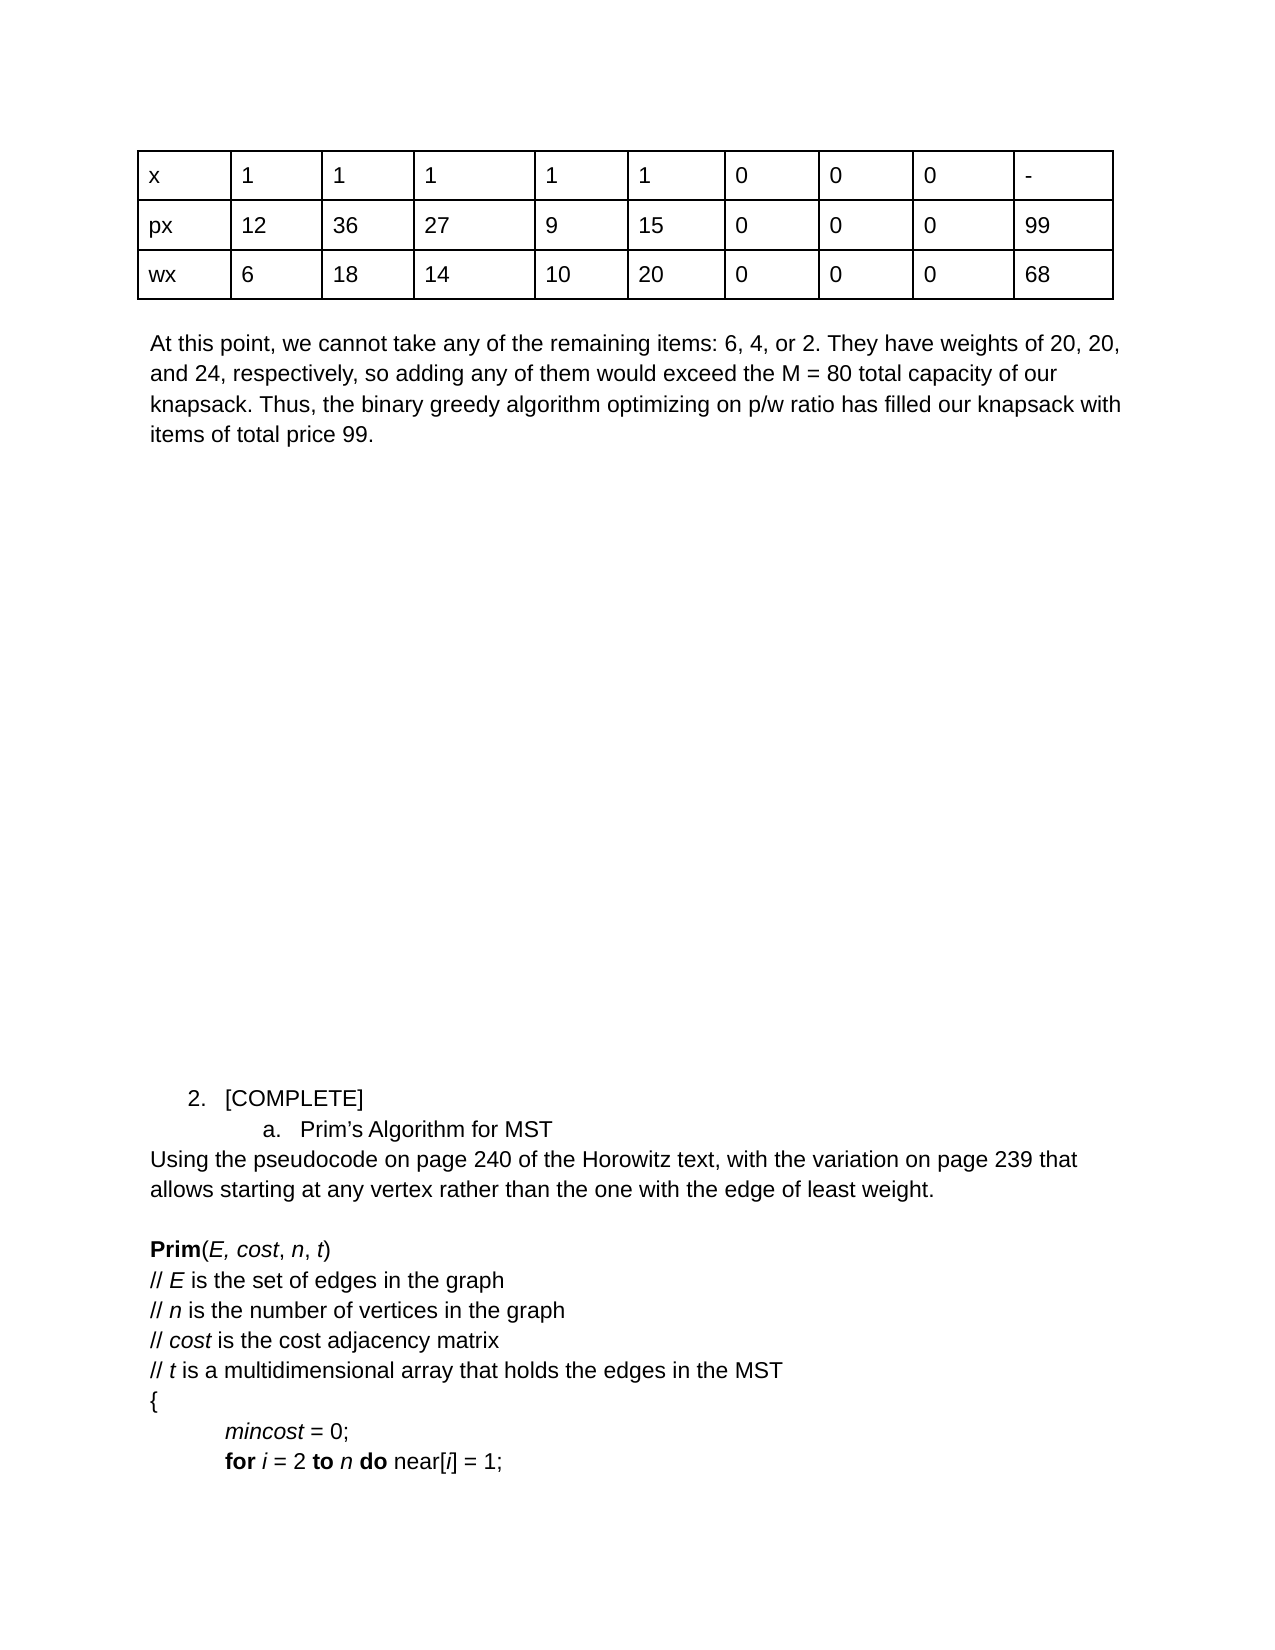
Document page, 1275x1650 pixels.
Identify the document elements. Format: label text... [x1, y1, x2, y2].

table_cell 0 [726, 251, 818, 298]
table_cell 9 [536, 201, 627, 248]
list [COMPLETE] [187, 1085, 1125, 1112]
table_cell 99 [1015, 201, 1112, 248]
table_cell 0 [820, 251, 912, 298]
table_cell 1 [323, 152, 413, 199]
table_cell 12 [232, 201, 321, 248]
table_cell 10 [536, 251, 627, 298]
table_cell 0 [726, 152, 818, 199]
table_cell 0 [726, 201, 818, 248]
table_cell 1 [629, 152, 724, 199]
text mincost = 0; [150, 1418, 1125, 1444]
table_cell wx [139, 251, 230, 298]
table_cell 1 [536, 152, 627, 199]
text // E is the set of edges in the graph [150, 1267, 1125, 1293]
text { [150, 1387, 1125, 1414]
table_cell 0 [820, 201, 912, 248]
table_cell 6 [232, 251, 321, 298]
table_cell 15 [629, 201, 724, 248]
text for i = 2 to n do near[i] = 1; [150, 1448, 1125, 1474]
table_cell 0 [914, 152, 1013, 199]
table_cell x [139, 152, 230, 199]
table_cell 20 [629, 251, 724, 298]
text At this point, we cannot take any of the remaining items: 6, 4, or 2. They have weights of 20, 20, and 24, respectively, so adding any of them would exceed the M = 80 total capacity of our knapsack. Thus, the binary greedy algorithm optimizing on p/w ratio has filled our knapsack with items of total price 99. [150, 330, 1125, 447]
table_cell 18 [323, 251, 413, 298]
table_cell 1 [232, 152, 321, 199]
table_cell 0 [914, 251, 1013, 298]
table_cell 36 [323, 201, 413, 248]
text // t is a multidimensional array that holds the edges in the MST [150, 1357, 1125, 1383]
table_cell 0 [914, 201, 1013, 248]
table_cell px [139, 201, 230, 248]
table_cell 27 [415, 201, 534, 248]
text Prim(E, cost, n, t) [150, 1236, 1125, 1263]
table_cell 0 [820, 152, 912, 199]
text // n is the number of vertices in the graph [150, 1297, 1125, 1323]
table_cell 14 [415, 251, 534, 298]
text Using the pseudocode on page 240 of the Horowitz text, with the variation on page 239 that allows starting at any vertex rather than the one with the edge of least weight. [150, 1146, 1125, 1202]
text // cost is the cost adjacency matrix [150, 1327, 1125, 1353]
table_cell 1 [415, 152, 534, 199]
table_cell - [1015, 152, 1112, 199]
list Prim’s Algorithm for MST [262, 1116, 1125, 1142]
table_cell 68 [1015, 251, 1112, 298]
